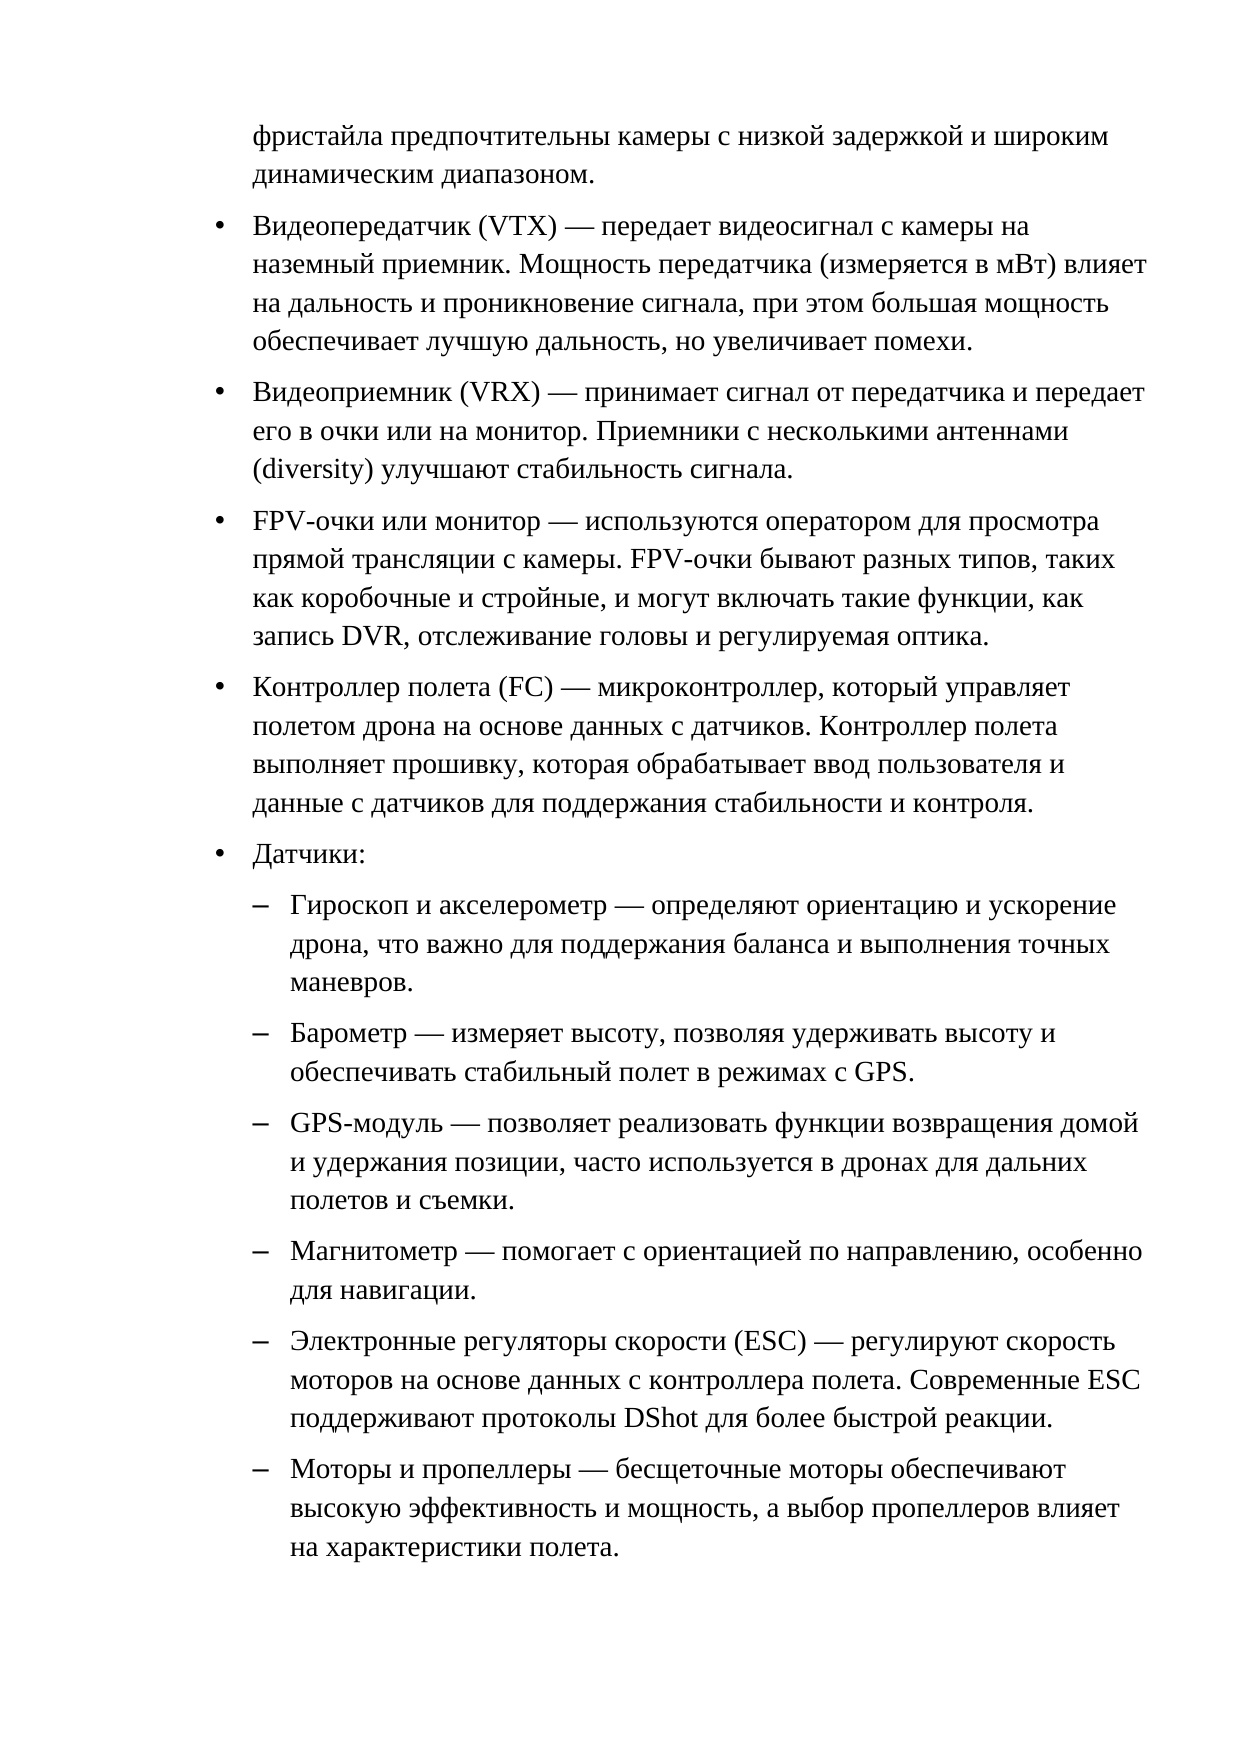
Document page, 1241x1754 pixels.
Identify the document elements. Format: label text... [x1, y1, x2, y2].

list Датчики: [215, 836, 1152, 870]
list GPS-модуль — позволяет реализовать функции возвращения домой и удержания позиции, часто используется в дронах для дальних полетов и съемки. [252, 1105, 1152, 1216]
list Гироскоп и акселерометр — определяют ориентацию и ускорение дрона, что важно для поддержания баланса и выполнения точных маневров. [252, 887, 1152, 998]
list Видеоприемник (VRX) — принимает сигнал от передатчика и передает его в очки или на монитор. Приемники с несколькими антеннами (diversity) улучшают стабильность сигнала. [215, 374, 1152, 485]
list Электронные регуляторы скорости (ESC) — регулируют скорость моторов на основе данных с контроллера полета. Современные ESC поддерживают протоколы DShot для более быстрой реакции. [252, 1323, 1152, 1434]
list FPV-очки или монитор — используются оператором для просмотра прямой трансляции с камеры. FPV-очки бывают разных типов, таких как коробочные и стройные, и могут включать такие функции, как запись DVR, отслеживание головы и регулируемая оптика. [215, 503, 1152, 652]
list Магнитометр — помогает с ориентацией по направлению, особенно для навигации. [252, 1233, 1152, 1306]
list Моторы и пропеллеры — бесщеточные моторы обеспечивают высокую эффективность и мощность, а выбор пропеллеров влияет на характеристики полета. [252, 1451, 1152, 1562]
list Барометр — измеряет высоту, позволяя удерживать высоту и обеспечивать стабильный полет в режимах с GPS. [252, 1016, 1152, 1088]
list Контроллер полета (FC) — микроконтроллер, который управляет полетом дрона на основе данных с датчиков. Контроллер полета выполняет прошивку, которая обрабатывает ввод пользователя и данные с датчиков для поддержания стабильности и контроля. [215, 669, 1152, 819]
list фристайла предпочтительны камеры с низкой задержкой и широким динамическим диапазоном. [215, 118, 1152, 190]
list Видеопередатчик (VTX) — передает видеосигнал с камеры на наземный приемник. Мощность передатчика (измеряется в мВт) влияет на дальность и проникновение сигнала, при этом большая мощность обеспечивает лучшую дальность, но увеличивает помехи. [215, 208, 1152, 357]
